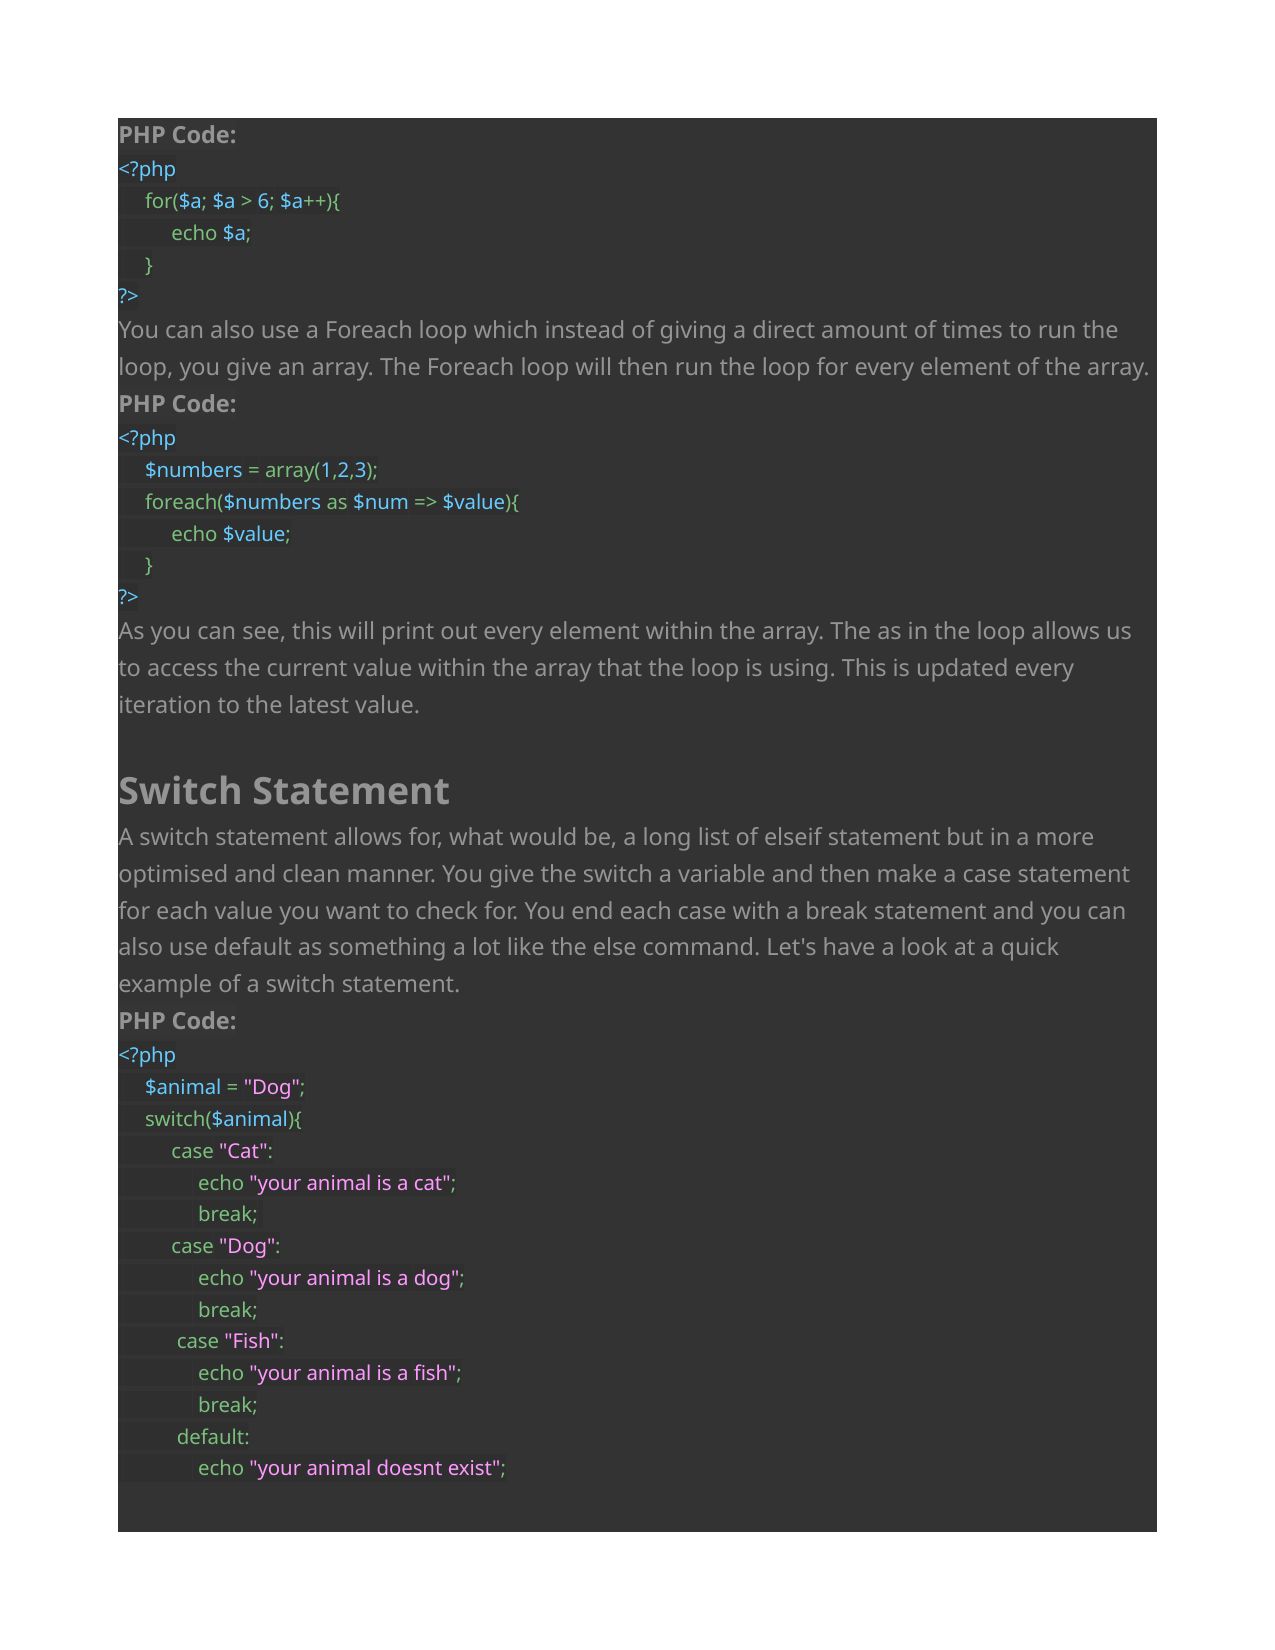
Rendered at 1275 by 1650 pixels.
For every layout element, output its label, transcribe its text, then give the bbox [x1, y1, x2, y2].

text <?php for($a; $a > 6; $a++){ echo $a; } ?> [118, 155, 1157, 310]
text You can also use a Foreach loop which instead of giving a direct amount of times to run the loop, you give an array. The Foreach loop will then run the loop for every element of the array. [118, 314, 1157, 382]
text <?php $animal = "Dog"; switch($animal){ case "Cat": echo "your animal is a cat"; break; case "Dog": echo "your animal is a dog"; break; case "Fish": echo "your animal is a fish"; break; default: echo "your animal doesnt exist"; [118, 1041, 1157, 1482]
text PHP Code: [118, 118, 1157, 150]
text As you can see, this will print out every element within the array. The as in the loop allows us to access the current value within the array that the loop is using. This is updated every iteration to the latest value. Switch Statement A switch statement allows for, what would be, a long list of elseif statement but in a more optimised and clean manner. You give the switch a variable and then make a case statement for each value you want to check for. You end each case with a break statement and you can also use default as something a lot like the else command. Let's have a look at a quick example of a switch statement. [118, 615, 1157, 999]
text PHP Code: [118, 387, 1157, 419]
text PHP Code: [118, 1004, 1157, 1036]
text <?php $numbers = array(1,2,3); foreach($numbers as $num => $value){ echo $value; } ?> [118, 424, 1157, 611]
